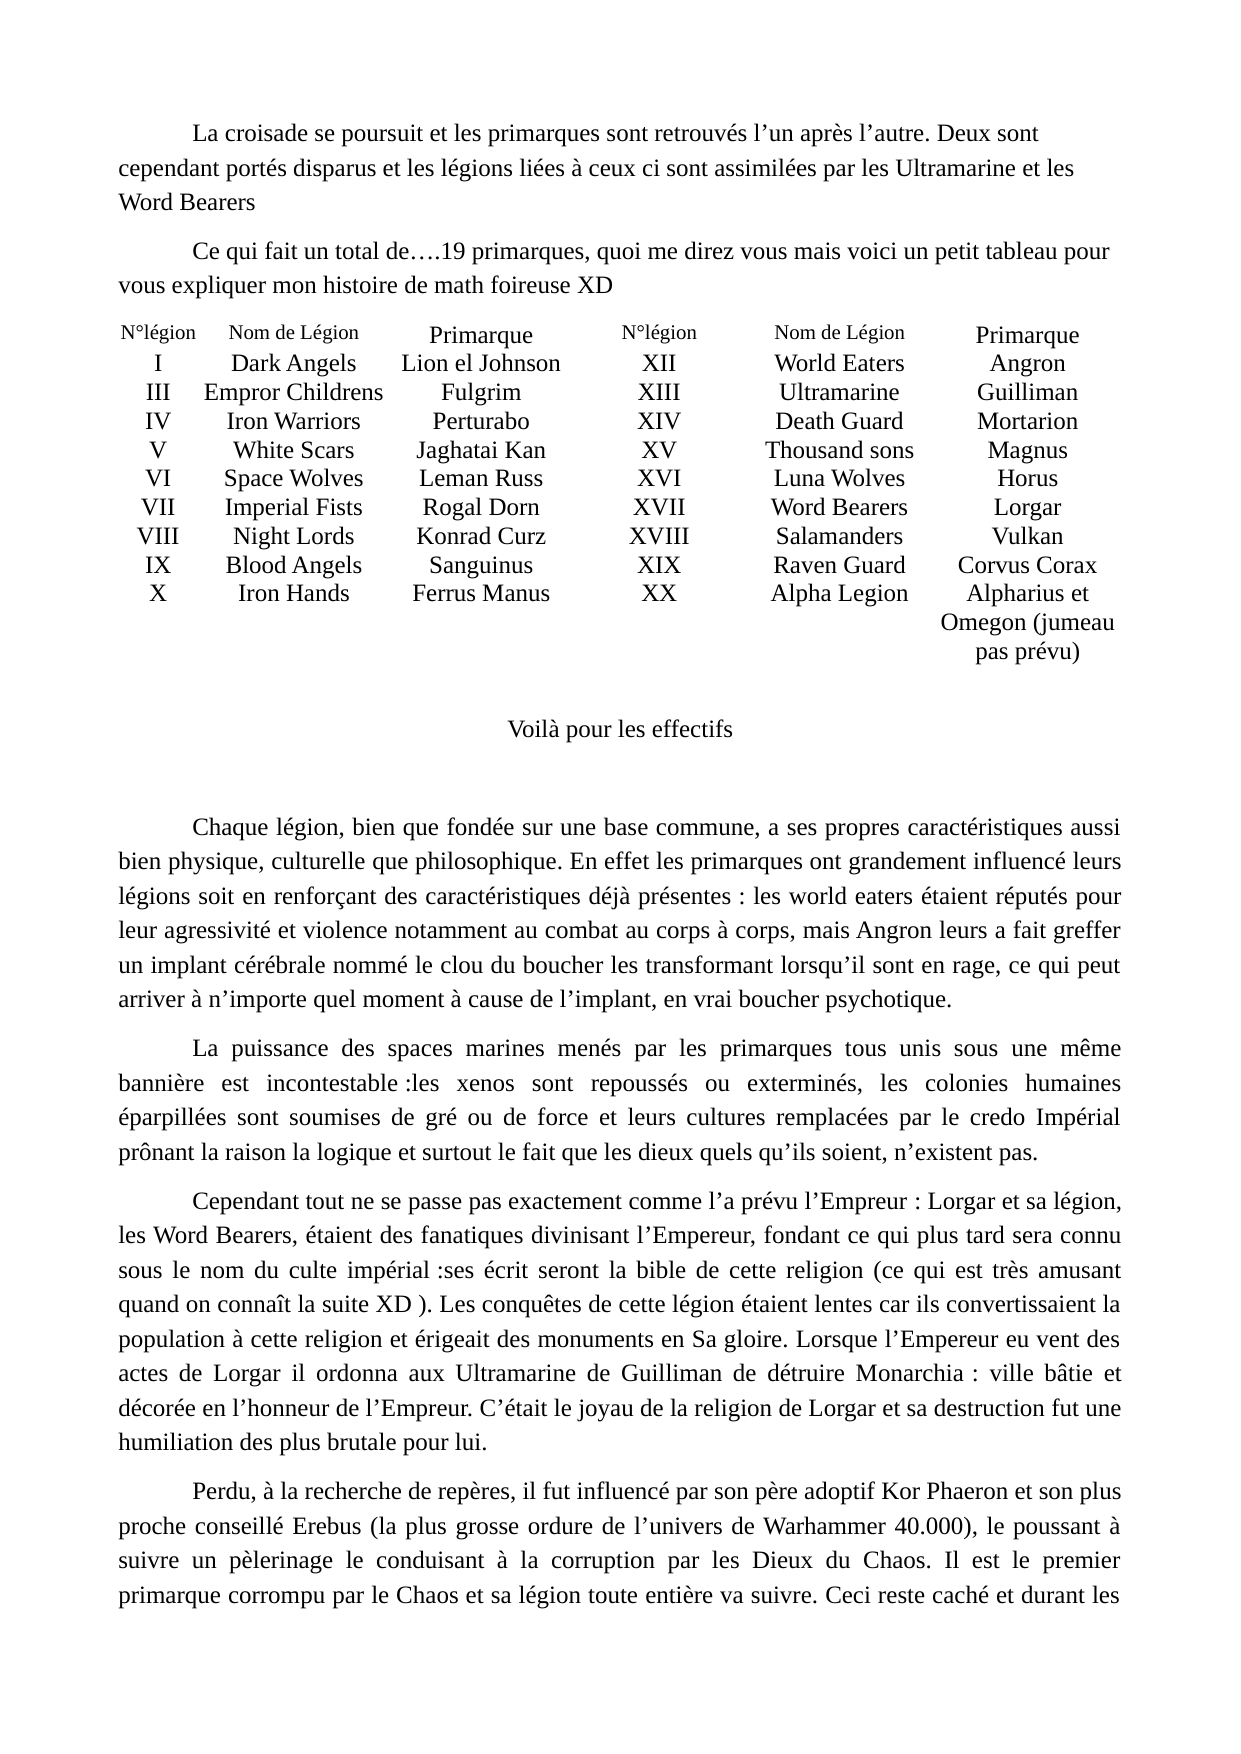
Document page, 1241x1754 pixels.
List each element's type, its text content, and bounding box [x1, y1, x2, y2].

table_cell Rogal Dorn [390, 492, 573, 521]
table_cell Magnus [933, 435, 1122, 463]
table_cell Corvus Corax [933, 550, 1122, 578]
table_cell V [118, 435, 198, 463]
table_cell VI [118, 464, 198, 492]
text Cependant tout ne se passe pas exactement comme l’a prévu l’Empreur : Lorgar et sa légion, les Word Bearers, étaient des fanatiques divinisant l’Empereur, fondant ce qui plus tard sera connu sous le nom du culte impérial :ses écrit seront la bible de cette religion (ce qui est très amusant quand on connaît la suite XD ). Les conquêtes de cette légion étaient lentes car ils convertissaient la population à cette religion et érigeait des monuments en Sa gloire. Lorsque l’Empereur eu vent des actes de Lorgar il ordonna aux Ultramarine de Guilliman de détruire Monarchia : ville bâtie et décorée en l’honneur de l’Empreur. C’était le joyau de la religion de Lorgar et sa destruction fut une humiliation des plus brutale pour lui. [118, 1186, 1122, 1456]
table_cell XII [573, 349, 745, 377]
table_cell Thousand sons [745, 435, 933, 463]
text Chaque légion, bien que fondée sur une base commune, a ses propres caractéristiques aussi bien physique, culturelle que philosophique. En effet les primarques ont grandement influencé leurs légions soit en renforçant des caractéristiques déjà présentes : les world eaters étaient réputés pour leur agressivité et violence notamment au combat au corps à corps, mais Angron leurs a fait greffer un implant cérébrale nommé le clou du boucher les transformant lorsqu’il sont en rage, ce qui peut arriver à n’importe quel moment à cause de l’implant, en vrai boucher psychotique. [118, 812, 1122, 1013]
table_cell Ultramarine [745, 377, 933, 406]
table_cell Konrad Curz [390, 521, 573, 550]
table_cell Salamanders [745, 521, 933, 550]
table_cell Sanguinus [390, 550, 573, 578]
table_header Nom de Légion [745, 320, 933, 348]
table_cell XIII [573, 377, 745, 406]
table_cell Dark Angels [198, 349, 389, 377]
table_cell White Scars [198, 435, 389, 463]
table_cell X [118, 579, 198, 665]
text Voilà pour les effectifs [118, 714, 1122, 742]
table_cell Fulgrim [390, 377, 573, 406]
table_cell Alpha Legion [745, 579, 933, 665]
table_header N°légion [118, 320, 198, 348]
table_cell XX [573, 579, 745, 665]
text Ce qui fait un total de….19 primarques, quoi me direz vous mais voici un petit tableau pour vous expliquer mon histoire de math foireuse XD [118, 236, 1122, 299]
table_header Nom de Légion [198, 320, 389, 348]
table_header Primarque [933, 320, 1122, 348]
table_cell Vulkan [933, 521, 1122, 550]
table_cell Mortarion [933, 406, 1122, 435]
table_cell VIII [118, 521, 198, 550]
table_cell Lion el Johnson [390, 349, 573, 377]
table_cell Horus [933, 464, 1122, 492]
table_cell World Eaters [745, 349, 933, 377]
table_cell XVII [573, 492, 745, 521]
table_cell Ferrus Manus [390, 579, 573, 665]
table_cell IV [118, 406, 198, 435]
table_cell Raven Guard [745, 550, 933, 578]
table_cell Guilliman [933, 377, 1122, 406]
table_cell Death Guard [745, 406, 933, 435]
table_cell IX [118, 550, 198, 578]
table_cell XVI [573, 464, 745, 492]
text La croisade se poursuit et les primarques sont retrouvés l’un après l’autre. Deux sont cependant portés disparus et les légions liées à ceux ci sont assimilées par les Ultramarine et les Word Bearers [118, 118, 1122, 216]
table_cell Blood Angels [198, 550, 389, 578]
table_cell VII [118, 492, 198, 521]
table_cell XV [573, 435, 745, 463]
table_cell Alpharius et Omegon (jumeau pas prévu) [933, 579, 1122, 665]
table_cell I [118, 349, 198, 377]
table_cell XIV [573, 406, 745, 435]
table_cell Angron [933, 349, 1122, 377]
text La puissance des spaces marines menés par les primarques tous unis sous une même bannière est incontestable :les xenos sont repoussés ou exterminés, les colonies humaines éparpillées sont soumises de gré ou de force et leurs cultures remplacées par le credo Impérial prônant la raison la logique et surtout le fait que les dieux quels qu’ils soient, n’existent pas. [118, 1033, 1122, 1166]
table_header Primarque [390, 320, 573, 348]
table_cell XIX [573, 550, 745, 578]
table_cell Perturabo [390, 406, 573, 435]
table_cell Imperial Fists [198, 492, 389, 521]
table_cell Word Bearers [745, 492, 933, 521]
table_cell III [118, 377, 198, 406]
table_cell Empror Childrens [198, 377, 389, 406]
table_cell XVIII [573, 521, 745, 550]
table_cell Leman Russ [390, 464, 573, 492]
table_cell Iron Hands [198, 579, 389, 665]
table_cell Luna Wolves [745, 464, 933, 492]
table_cell Jaghatai Kan [390, 435, 573, 463]
table_cell Space Wolves [198, 464, 389, 492]
table_cell Iron Warriors [198, 406, 389, 435]
table_cell Night Lords [198, 521, 389, 550]
table_cell Lorgar [933, 492, 1122, 521]
table_header N°légion [573, 320, 745, 348]
text Perdu, à la recherche de repères, il fut influencé par son père adoptif Kor Phaeron et son plus proche conseillé Erebus (la plus grosse ordure de l’univers de Warhammer 40.000), le poussant à suivre un pèlerinage le conduisant à la corruption par les Dieux du Chaos. Il est le premier primarque corrompu par le Chaos et sa légion toute entière va suivre. Ceci reste caché et durant les [118, 1476, 1122, 1608]
